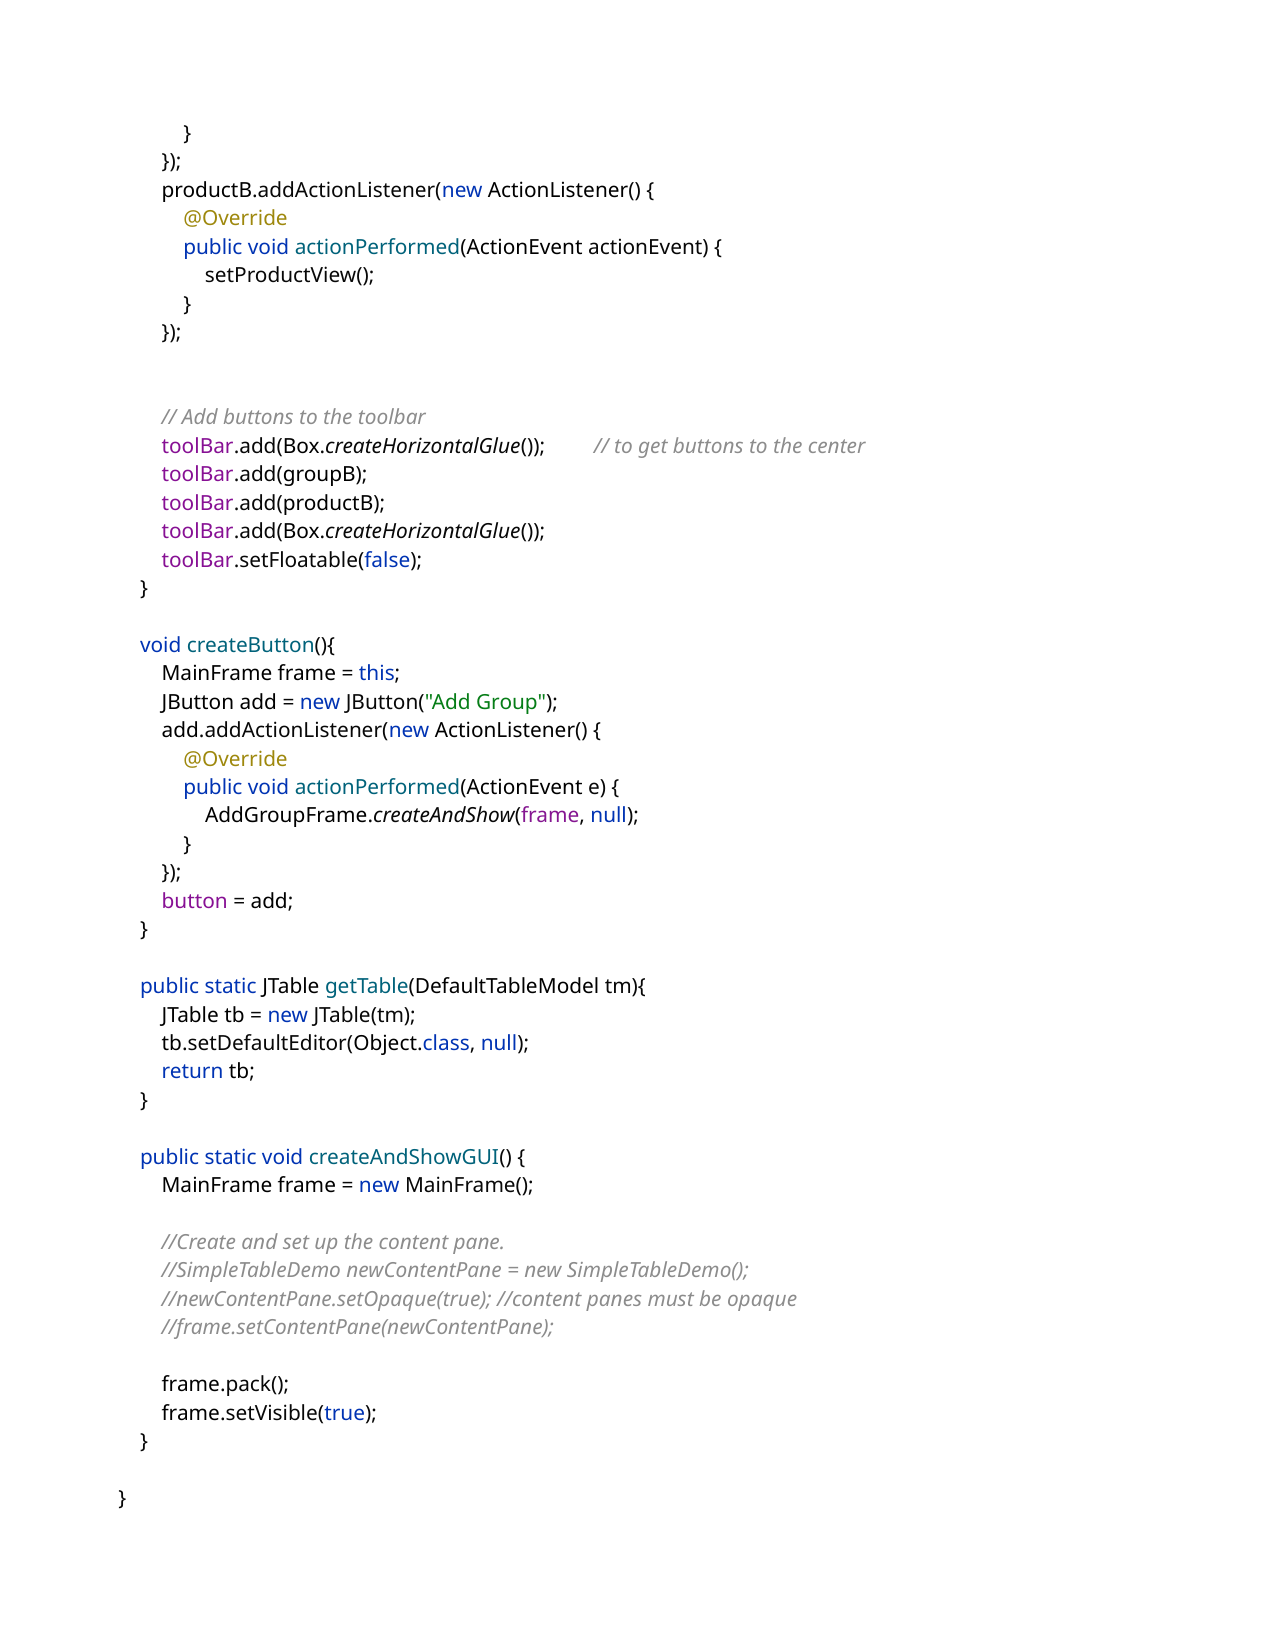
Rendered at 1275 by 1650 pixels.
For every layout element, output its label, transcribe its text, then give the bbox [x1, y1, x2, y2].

text } }); productB.addActionListener(new ActionListener() { @Override public void actionPerformed(ActionEvent actionEvent) { setProductView(); } }); // Add buttons to the toolbar toolBar.add(Box.createHorizontalGlue()); // to get buttons to the center toolBar.add(groupB); toolBar.add(productB); toolBar.add(Box.createHorizontalGlue()); toolBar.setFloatable(false); } void createButton(){ MainFrame frame = this; JButton add = new JButton("Add Group"); add.addActionListener(new ActionListener() { @Override public void actionPerformed(ActionEvent e) { AddGroupFrame.createAndShow(frame, null); } }); button = add; } public static JTable getTable(DefaultTableModel tm){ JTable tb = new JTable(tm); tb.setDefaultEditor(Object.class, null); return tb; } public static void createAndShowGUI() { MainFrame frame = new MainFrame(); //Create and set up the content pane. //SimpleTableDemo newContentPane = new SimpleTableDemo(); //newContentPane.setOpaque(true); //content panes must be opaque //frame.setContentPane(newContentPane); frame.pack(); frame.setVisible(true); } } [118, 118, 1157, 1512]
